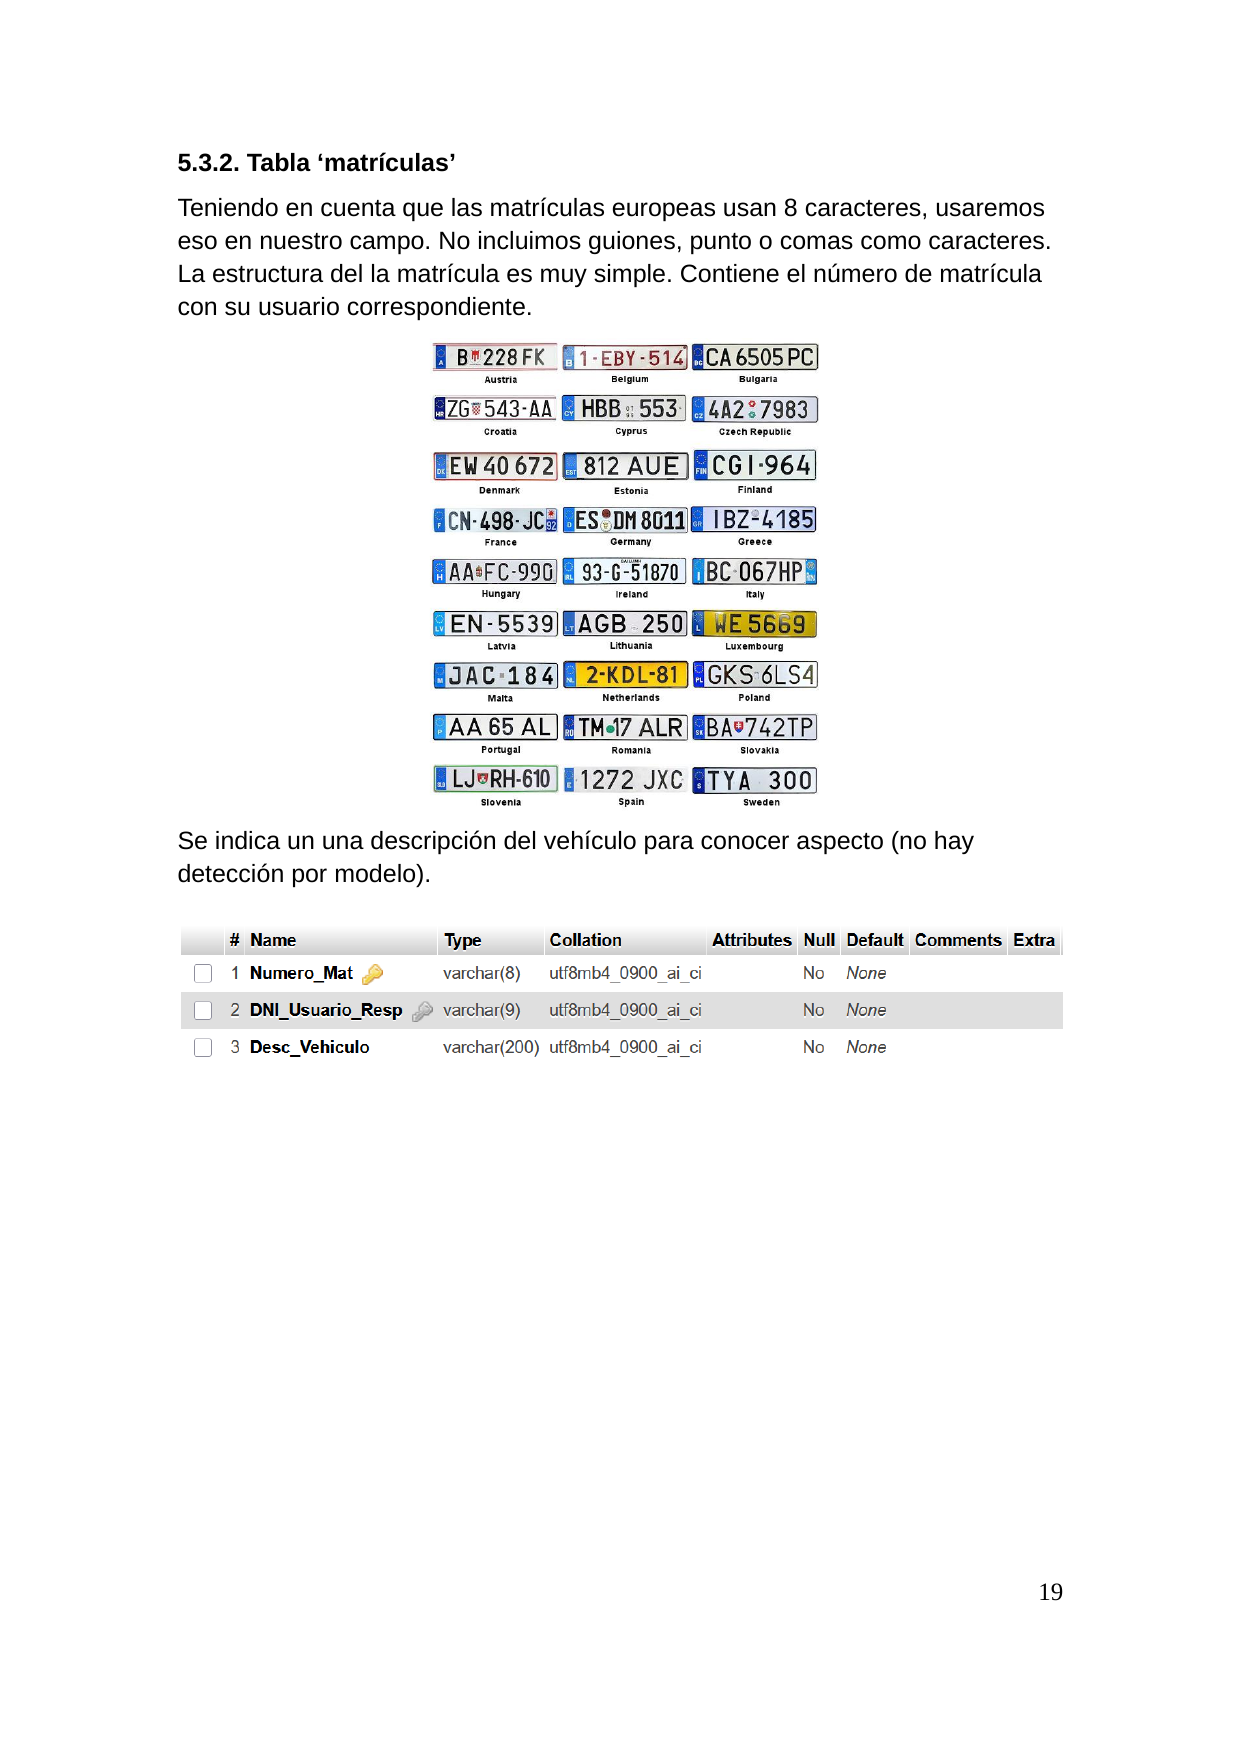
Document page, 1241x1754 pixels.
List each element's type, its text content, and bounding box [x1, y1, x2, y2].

text Se indica un una descripción del vehículo para conocer aspecto (no hay detección por modelo). [177, 340, 1063, 888]
picture [429, 338, 819, 822]
text Teniendo en cuenta que las matrículas europeas usan 8 caracteres, usaremos eso en nuestro campo. No incluimos guiones, punto o comas como caracteres. La estructura del la matrícula es muy simple. Contiene el número de matrícula con su usuario correspondiente. [177, 193, 1063, 321]
picture [177, 920, 1063, 1064]
subtitle 5.3.2. Tabla ‘matrículas’ [177, 148, 1063, 176]
